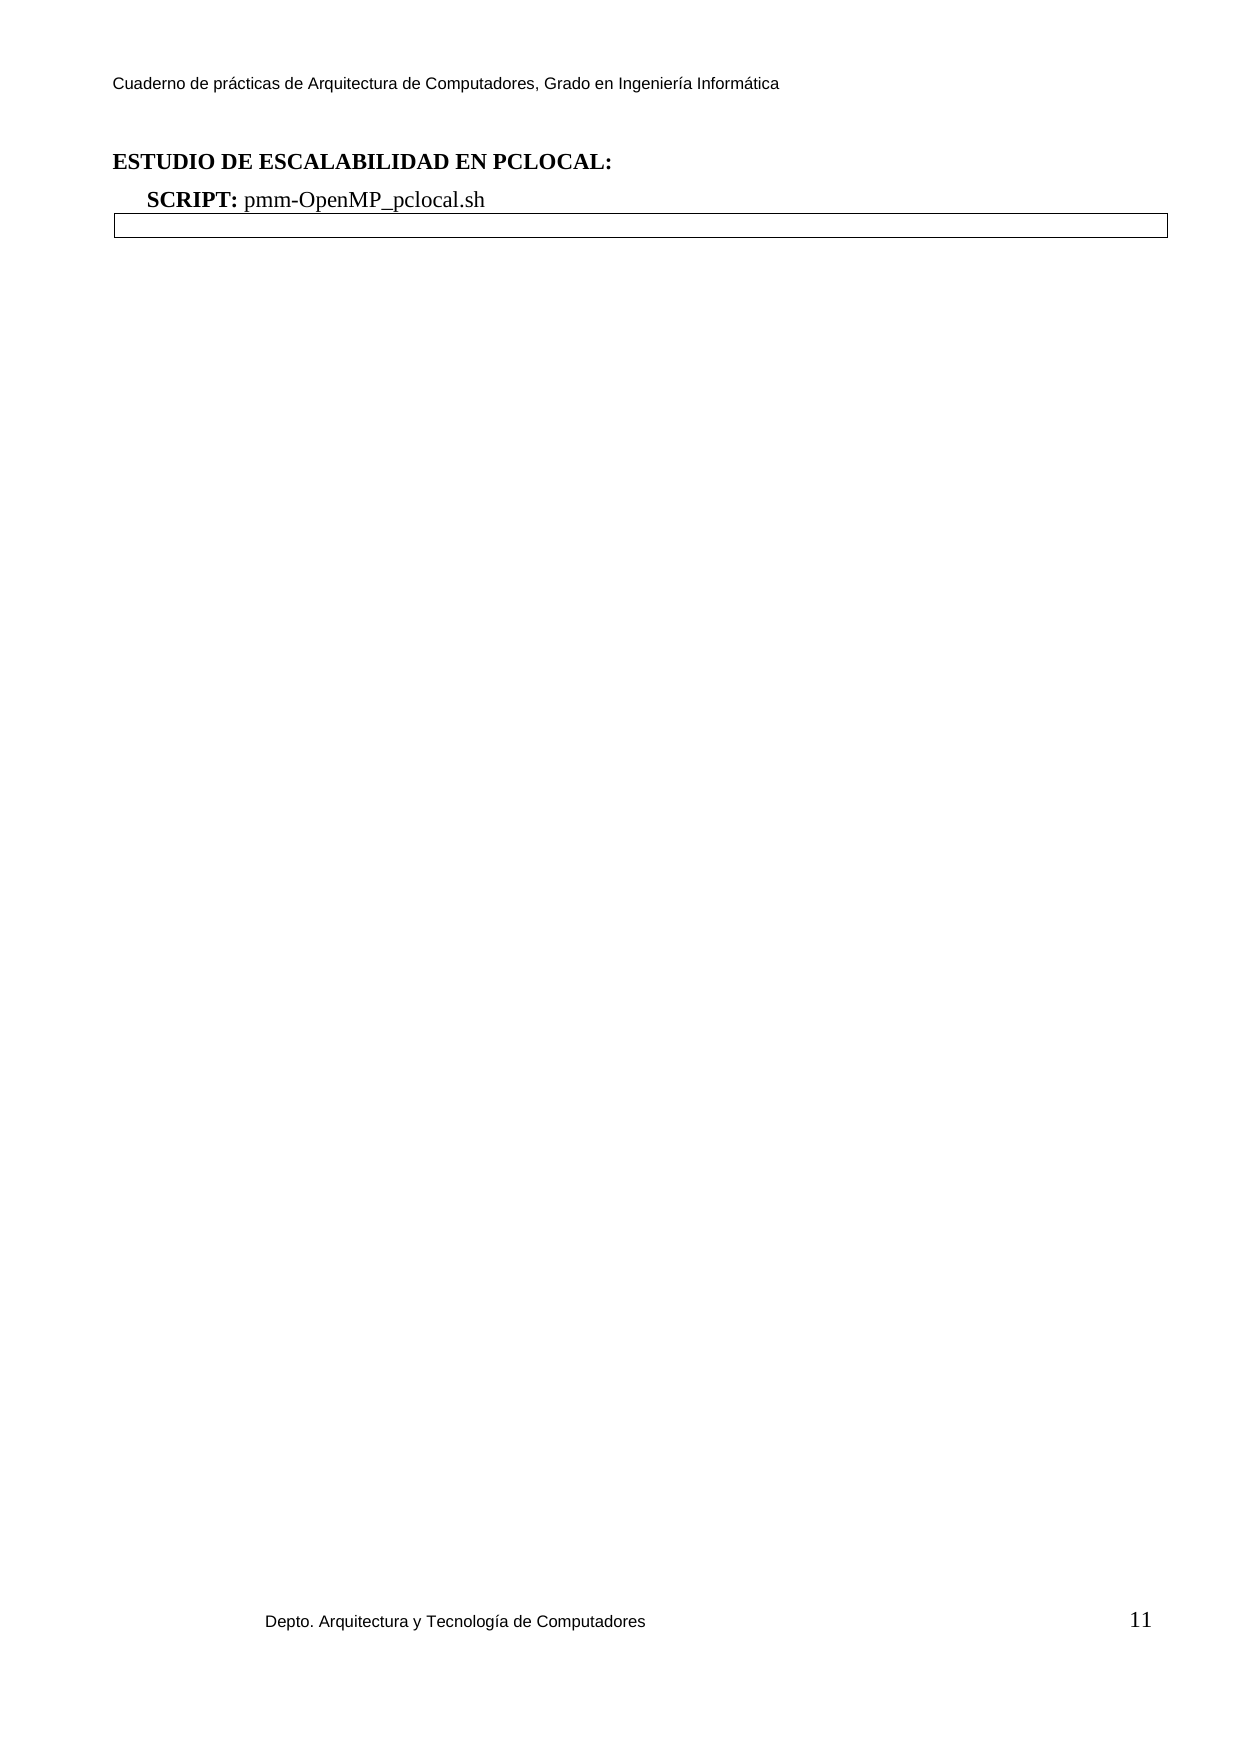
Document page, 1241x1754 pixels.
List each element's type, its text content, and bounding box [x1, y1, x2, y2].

table_header [115, 214, 1167, 237]
list ESTUDIO DE ESCALABILIDAD EN PCLOCAL: [112, 148, 1152, 174]
list SCRIPT: pmm-OpenMP_pclocal.sh [112, 187, 1152, 213]
